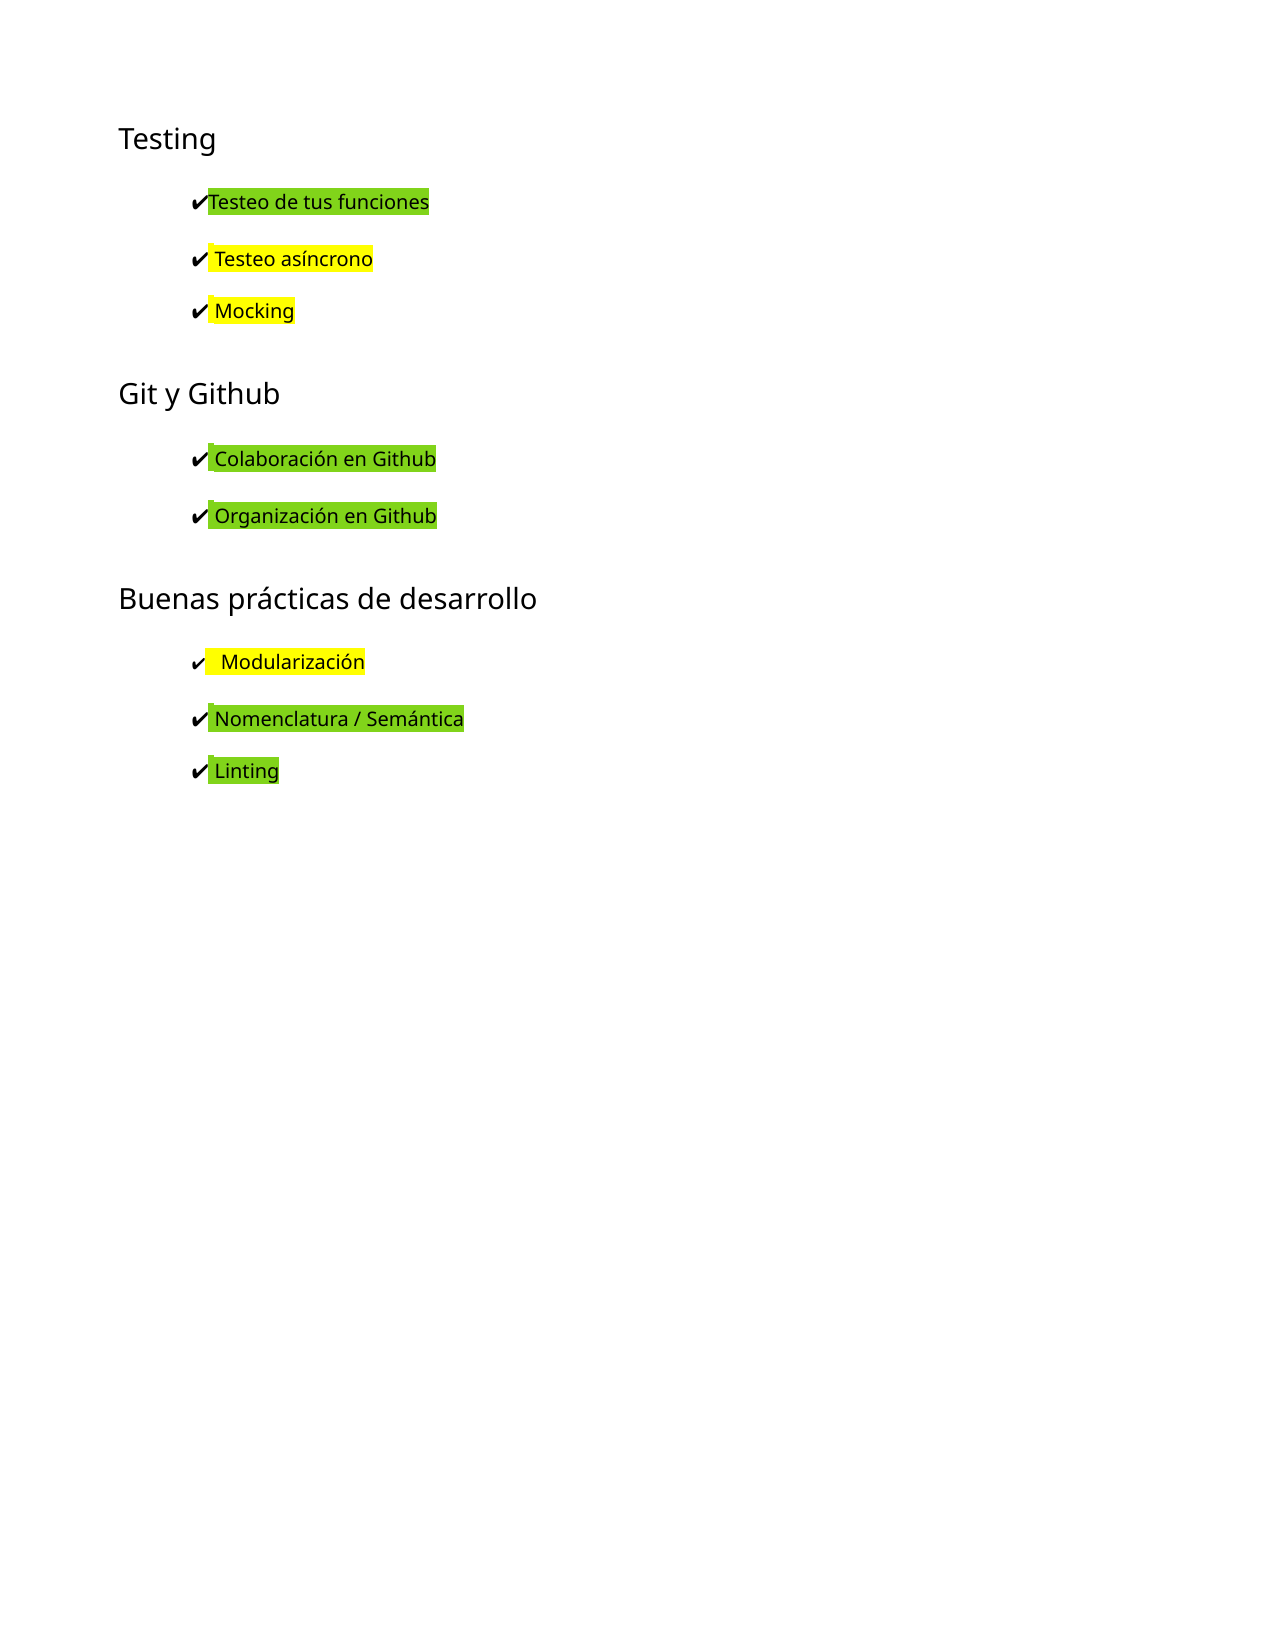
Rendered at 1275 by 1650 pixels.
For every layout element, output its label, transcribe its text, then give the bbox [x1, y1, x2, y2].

subtitle Buenas prácticas de desarrollo [118, 578, 1157, 618]
subtitle Testing [118, 118, 1157, 158]
list Nomenclatura / Semántica [118, 703, 1157, 732]
subtitle Git y Github [118, 373, 1157, 413]
list Mocking [118, 295, 1157, 324]
list Linting [118, 755, 1157, 784]
list Colaboración en Github [118, 443, 1157, 472]
list Testeo asíncrono [118, 243, 1157, 272]
list Modularización [118, 648, 1157, 675]
list Organización en Github [118, 500, 1157, 529]
list Testeo de tus funciones [118, 188, 1157, 215]
